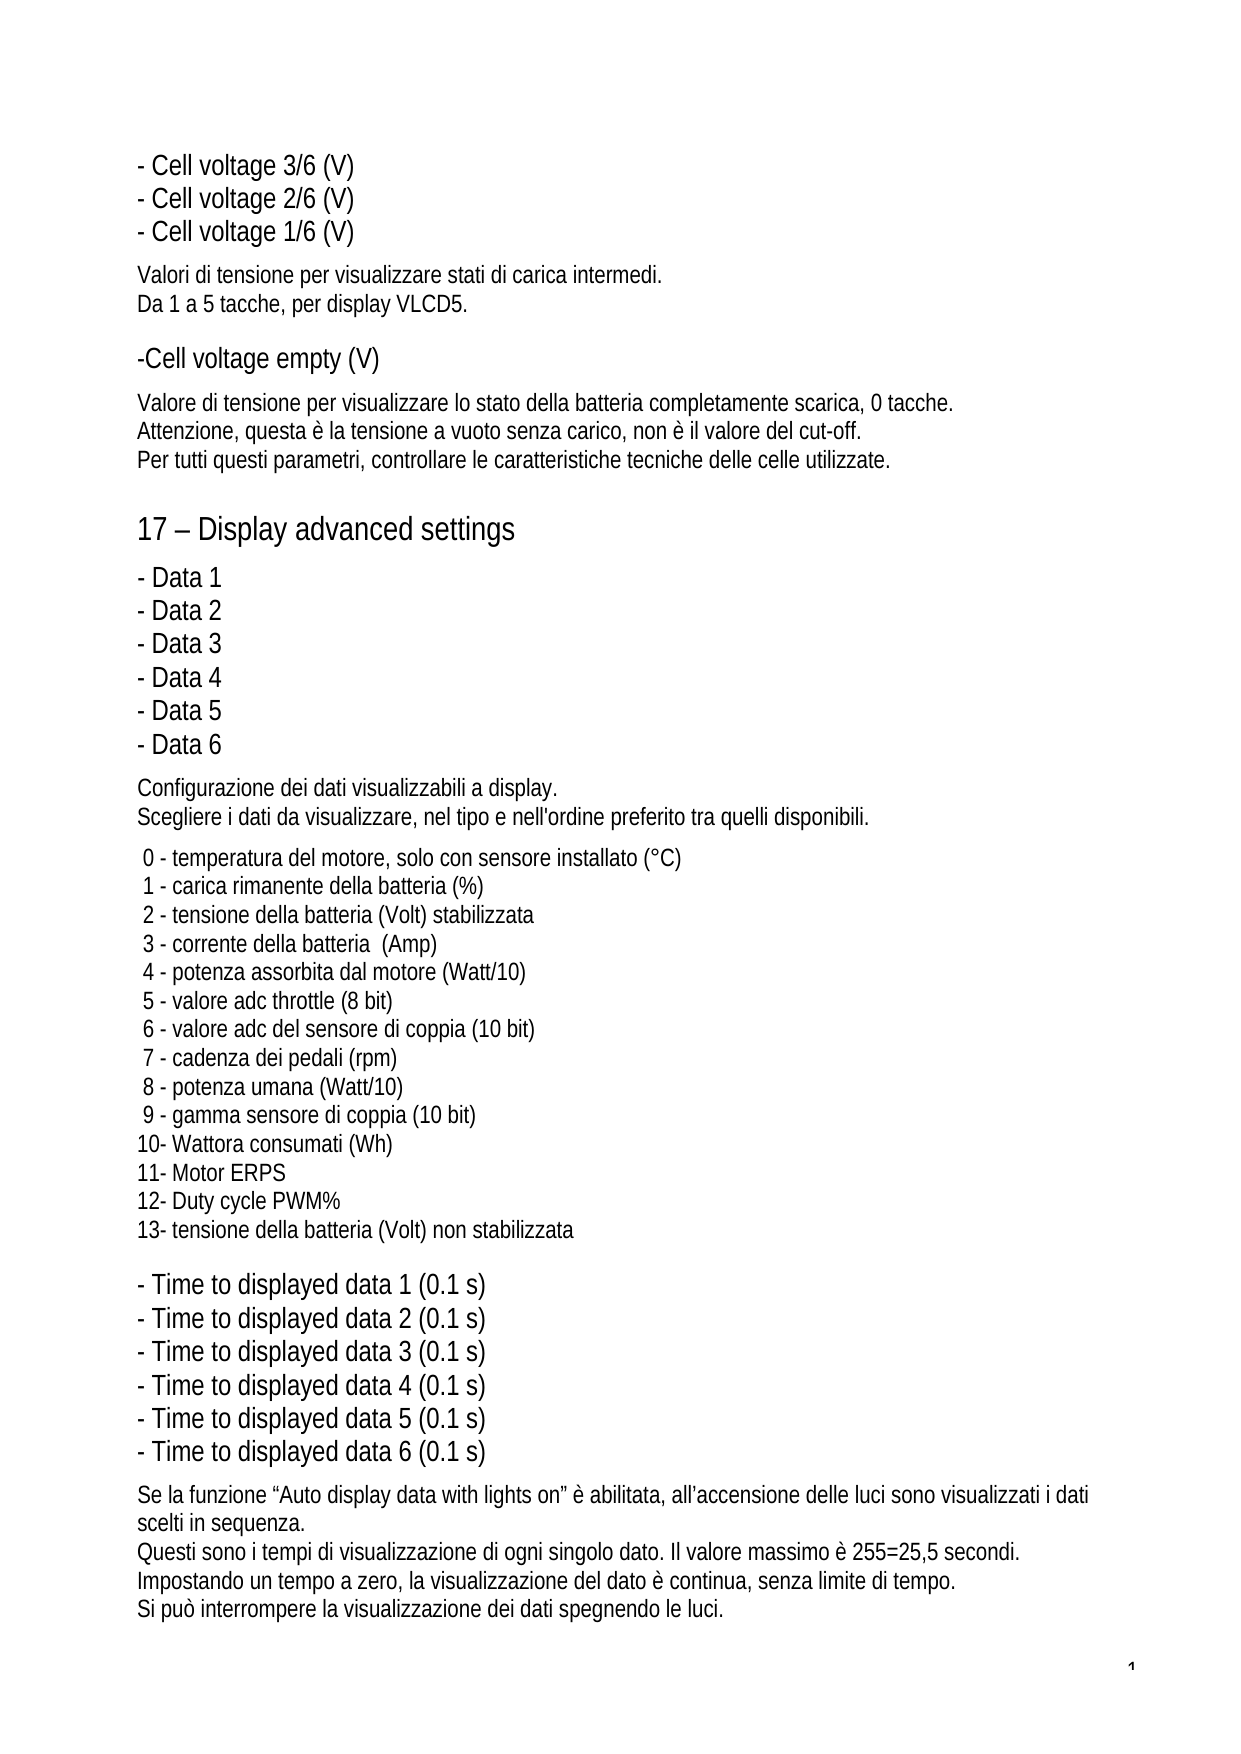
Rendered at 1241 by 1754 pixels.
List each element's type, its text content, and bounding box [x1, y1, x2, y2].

text Valore di tensione per visualizzare lo stato della batteria completamente scarica, 0 tacche. [137, 388, 1122, 416]
text Se la funzione “Auto display data with lights on” è abilitata, all’accensione delle luci sono visualizzati i dati scelti in sequenza. [137, 1480, 1122, 1537]
text - Data 3 [137, 627, 1122, 660]
text 7 - cadenza dei pedali (rpm) [137, 1043, 1122, 1072]
text 13- tensione della batteria (Volt) non stabilizzata [137, 1215, 1122, 1244]
text - Time to displayed data 1 (0.1 s) [137, 1267, 1122, 1301]
text 6 - valore adc del sensore di coppia (10 bit) [137, 1014, 1122, 1043]
text - Data 2 [137, 593, 1122, 627]
text Scegliere i dati da visualizzare, nel tipo e nell'ordine preferito tra quelli disponibili. [137, 801, 1122, 830]
text - Cell voltage 3/6 (V) [137, 148, 1122, 181]
text - Time to displayed data 6 (0.1 s) [137, 1434, 1122, 1468]
text - Data 6 [137, 727, 1122, 760]
text Configurazione dei dati visualizzabili a display. [137, 773, 1122, 801]
text - Data 4 [137, 660, 1122, 693]
text 1 - carica rimanente della batteria (%) [137, 871, 1122, 900]
text 3 - corrente della batteria (Amp) [137, 928, 1122, 957]
text Per tutti questi parametri, controllare le caratteristiche tecniche delle celle utilizzate. [137, 445, 1122, 473]
text 8 - potenza umana (Watt/10) [137, 1072, 1122, 1100]
text Attenzione, questa è la tensione a vuoto senza carico, non è il valore del cut-off. [137, 416, 1122, 445]
text - Time to displayed data 2 (0.1 s) [137, 1301, 1122, 1334]
text - Data 5 [137, 693, 1122, 727]
text 17 – Display advanced settings [137, 509, 1122, 547]
text 10- Wattora consumati (Wh) [137, 1129, 1122, 1158]
text Si può interrompere la visualizzazione dei dati spegnendo le luci. [137, 1594, 1122, 1623]
text 4 - potenza assorbita dal motore (Watt/10) [137, 957, 1122, 986]
text Questi sono i tempi di visualizzazione di ogni singolo dato. Il valore massimo è 255=25,5 secondi. [137, 1537, 1122, 1566]
text - Cell voltage 1/6 (V) [137, 214, 1122, 248]
text -Cell voltage empty (V) [137, 342, 1122, 375]
text 11- Motor ERPS [137, 1158, 1122, 1186]
text - Time to displayed data 3 (0.1 s) [137, 1334, 1122, 1368]
text - Data 1 [137, 560, 1122, 593]
text - Time to displayed data 5 (0.1 s) [137, 1401, 1122, 1434]
text Valori di tensione per visualizzare stati di carica intermedi. [137, 260, 1122, 289]
text Da 1 a 5 tacche, per display VLCD5. [137, 289, 1122, 318]
text 12- Duty cycle PWM% [137, 1186, 1122, 1215]
text 0 - temperatura del motore, solo con sensore installato (°C) [137, 843, 1122, 871]
text 9 - gamma sensore di coppia (10 bit) [137, 1100, 1122, 1129]
text Impostando un tempo a zero, la visualizzazione del dato è continua, senza limite di tempo. [137, 1566, 1122, 1594]
text - Cell voltage 2/6 (V) [137, 181, 1122, 214]
text - Time to displayed data 4 (0.1 s) [137, 1368, 1122, 1401]
text 5 - valore adc throttle (8 bit) [137, 986, 1122, 1014]
text 2 - tensione della batteria (Volt) stabilizzata [137, 900, 1122, 928]
